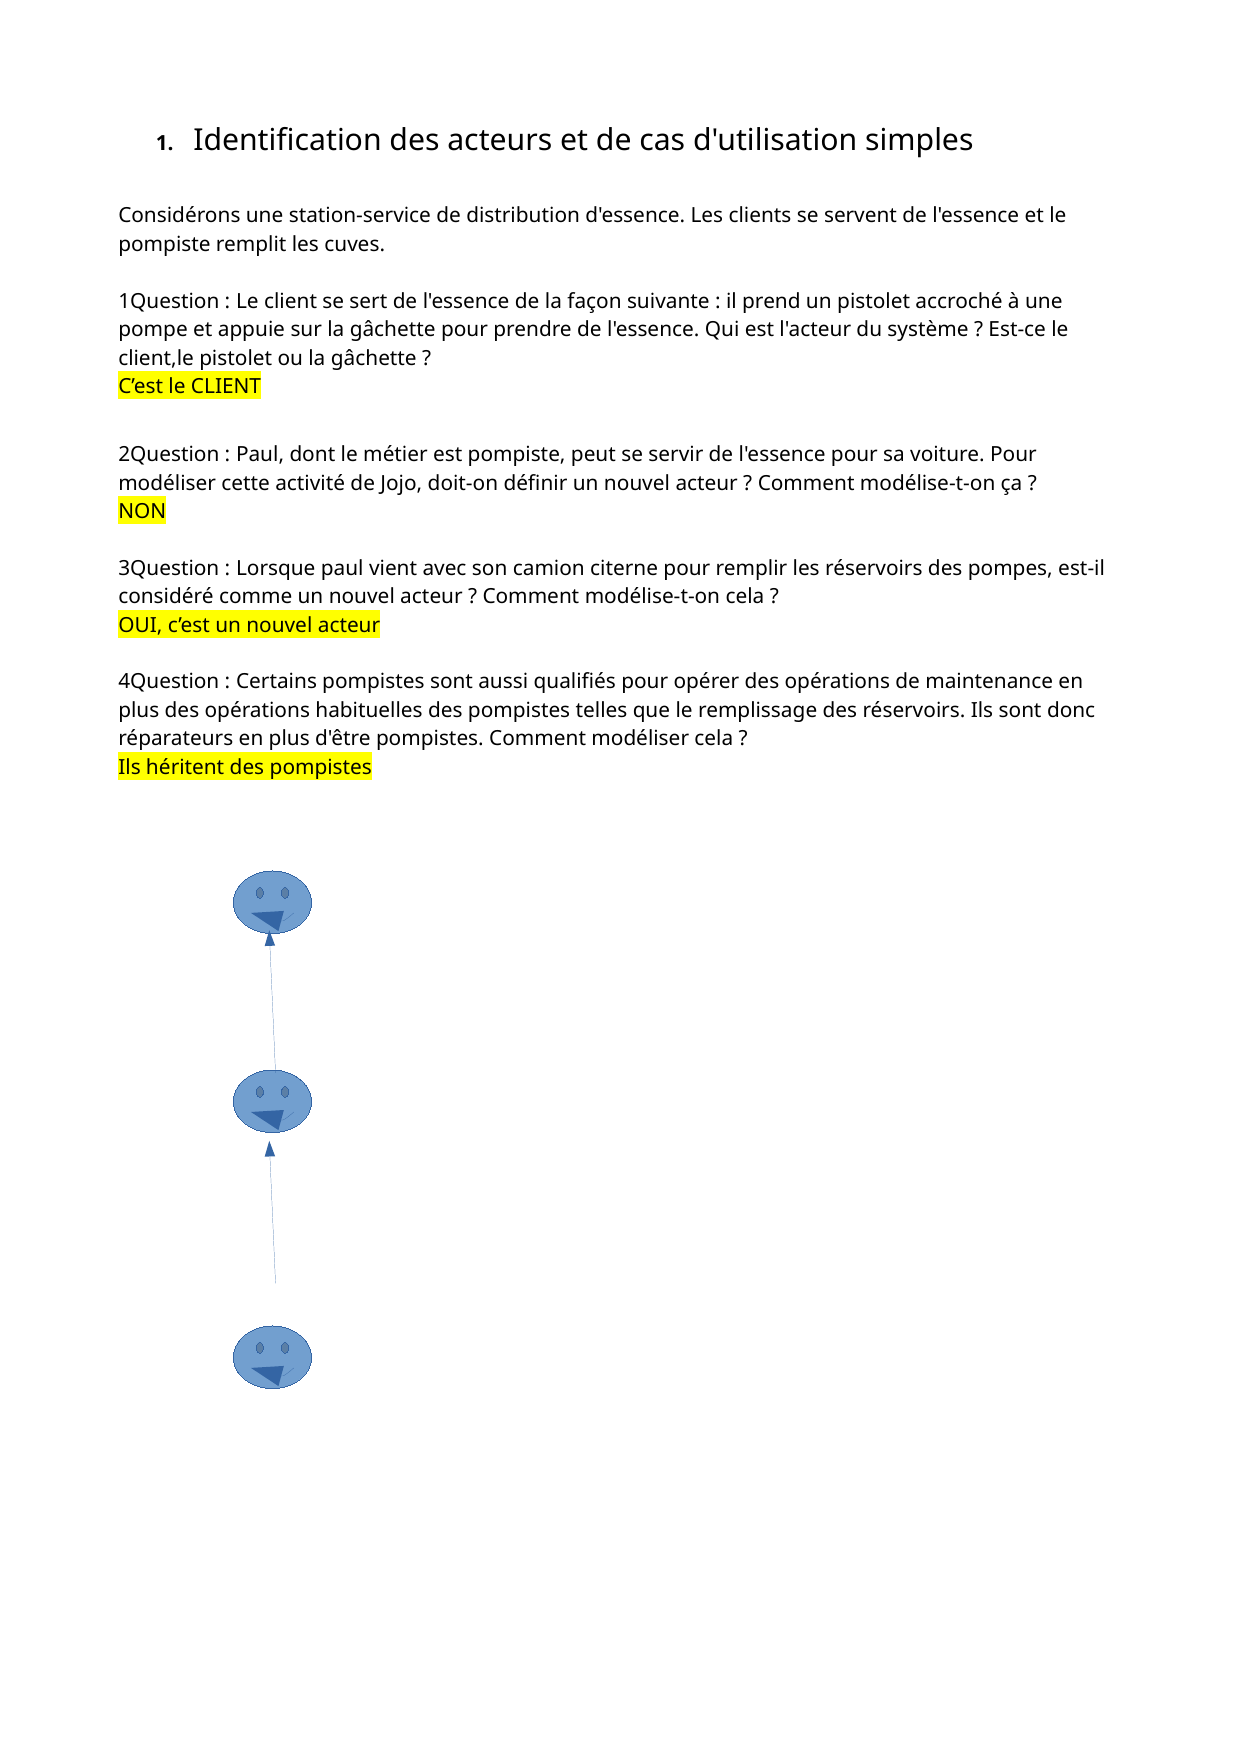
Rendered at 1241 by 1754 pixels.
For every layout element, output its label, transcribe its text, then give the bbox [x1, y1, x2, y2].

list Identification des acteurs et de cas d'utilisation simples [156, 118, 1122, 159]
text pompiste remplit les cuves. [118, 229, 1122, 257]
text 2Question : Paul, dont le métier est pompiste, peut se servir de l'essence pour sa voiture. Pour [118, 439, 1122, 468]
text NON [118, 496, 1122, 524]
text pompe et appuie sur la gâchette pour prendre de l'essence. Qui est l'acteur du système ? Est-ce le client,le pistolet ou la gâchette ? [118, 314, 1122, 371]
text OUI, c’est un nouvel acteur [118, 610, 1122, 638]
text Considérons une station-service de distribution d'essence. Les clients se servent de l'essence et le [118, 200, 1122, 229]
text modéliser cette activité de Jojo, doit-on définir un nouvel acteur ? Comment modélise-t-on ça ? [118, 468, 1122, 496]
text 3Question : Lorsque paul vient avec son camion citerne pour remplir les réservoirs des pompes, est-il [118, 553, 1122, 581]
text considéré comme un nouvel acteur ? Comment modélise-t-on cela ? [118, 581, 1122, 610]
text 4Question : Certains pompistes sont aussi qualifiés pour opérer des opérations de maintenance en plus des opérations habituelles des pompistes telles que le remplissage des réservoirs. Ils sont donc réparateurs en plus d'être pompistes. Comment modéliser cela ? [118, 667, 1122, 752]
text 1Question : Le client se sert de l'essence de la façon suivante : il prend un pistolet accroché à une [118, 286, 1122, 314]
text Ils héritent des pompistes [118, 752, 1122, 780]
text C’est le CLIENT [118, 371, 1122, 399]
